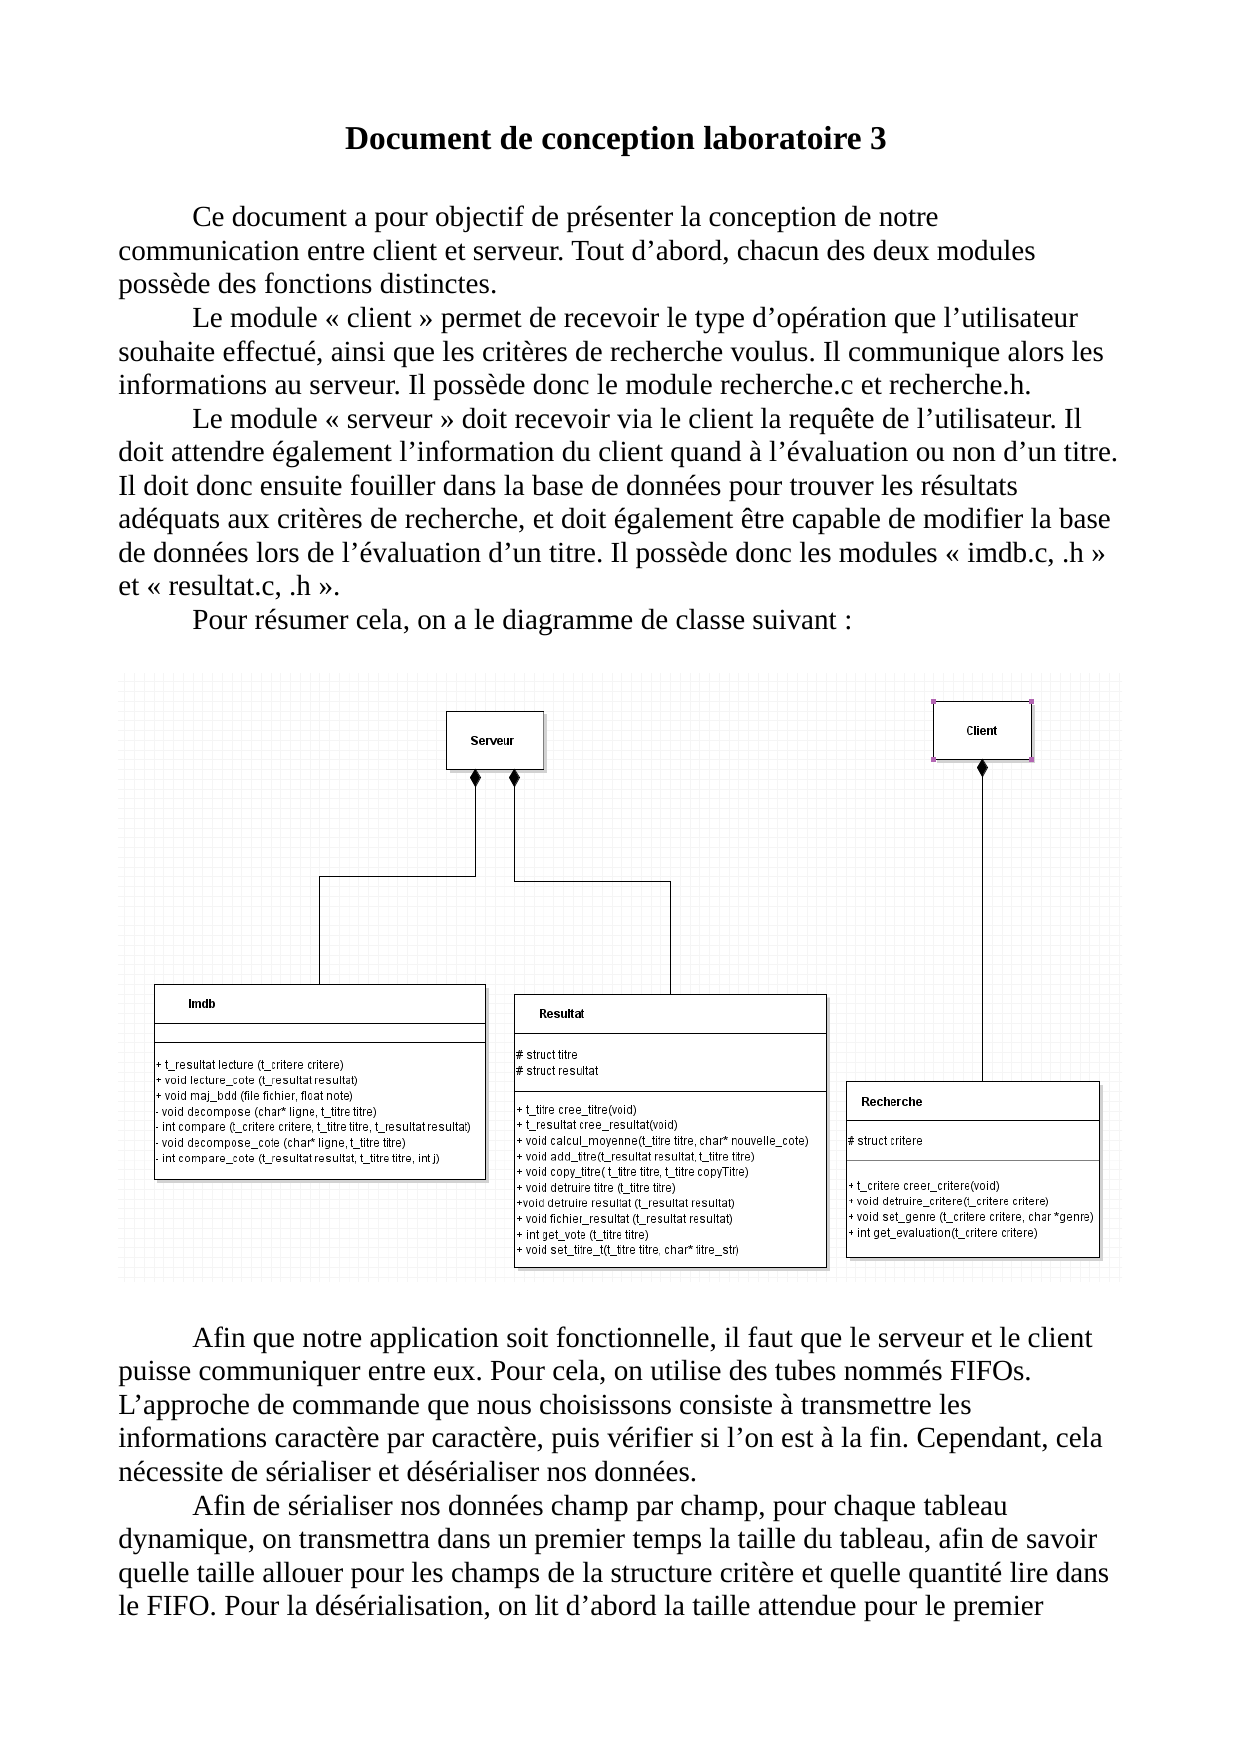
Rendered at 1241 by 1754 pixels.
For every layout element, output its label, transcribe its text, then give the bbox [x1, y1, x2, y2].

text Afin de sérialiser nos données champ par champ, pour chaque tableau dynamique, on transmettra dans un premier temps la taille du tableau, afin de savoir quelle taille allouer pour les champs de la structure critère et quelle quantité lire dans le FIFO. Pour la désérialisation, on lit d’abord la taille attendue pour le premier [118, 1488, 1122, 1622]
text Document de conception laboratoire 3 [118, 118, 1122, 156]
text Le module « client » permet de recevoir le type d’opération que l’utilisateur souhaite effectué, ainsi que les critères de recherche voulus. Il communique alors les informations au serveur. Il possède donc le module recherche.c et recherche.h. [118, 300, 1122, 401]
text Pour résumer cela, on a le diagramme de classe suivant : [118, 602, 1122, 636]
picture [118, 673, 1123, 1282]
text Le module « serveur » doit recevoir via le client la requête de l’utilisateur. Il doit attendre également l’information du client quand à l’évaluation ou non d’un titre. Il doit donc ensuite fouiller dans la base de données pour trouver les résultats adéquats aux critères de recherche, et doit également être capable de modifier la base de données lors de l’évaluation d’un titre. Il possède donc les modules « imdb.c, .h » et « resultat.c, .h ». [118, 401, 1122, 602]
text Ce document a pour objectif de présenter la conception de notre communication entre client et serveur. Tout d’abord, chacun des deux modules possède des fonctions distinctes. [118, 195, 1122, 300]
text Afin que notre application soit fonctionnelle, il faut que le serveur et le client puisse communiquer entre eux. Pour cela, on utilise des tubes nommés FIFOs. L’approche de commande que nous choisissons consiste à transmettre les informations caractère par caractère, puis vérifier si l’on est à la fin. Cependant, cela nécessite de sérialiser et désérialiser nos données. [118, 1320, 1122, 1488]
